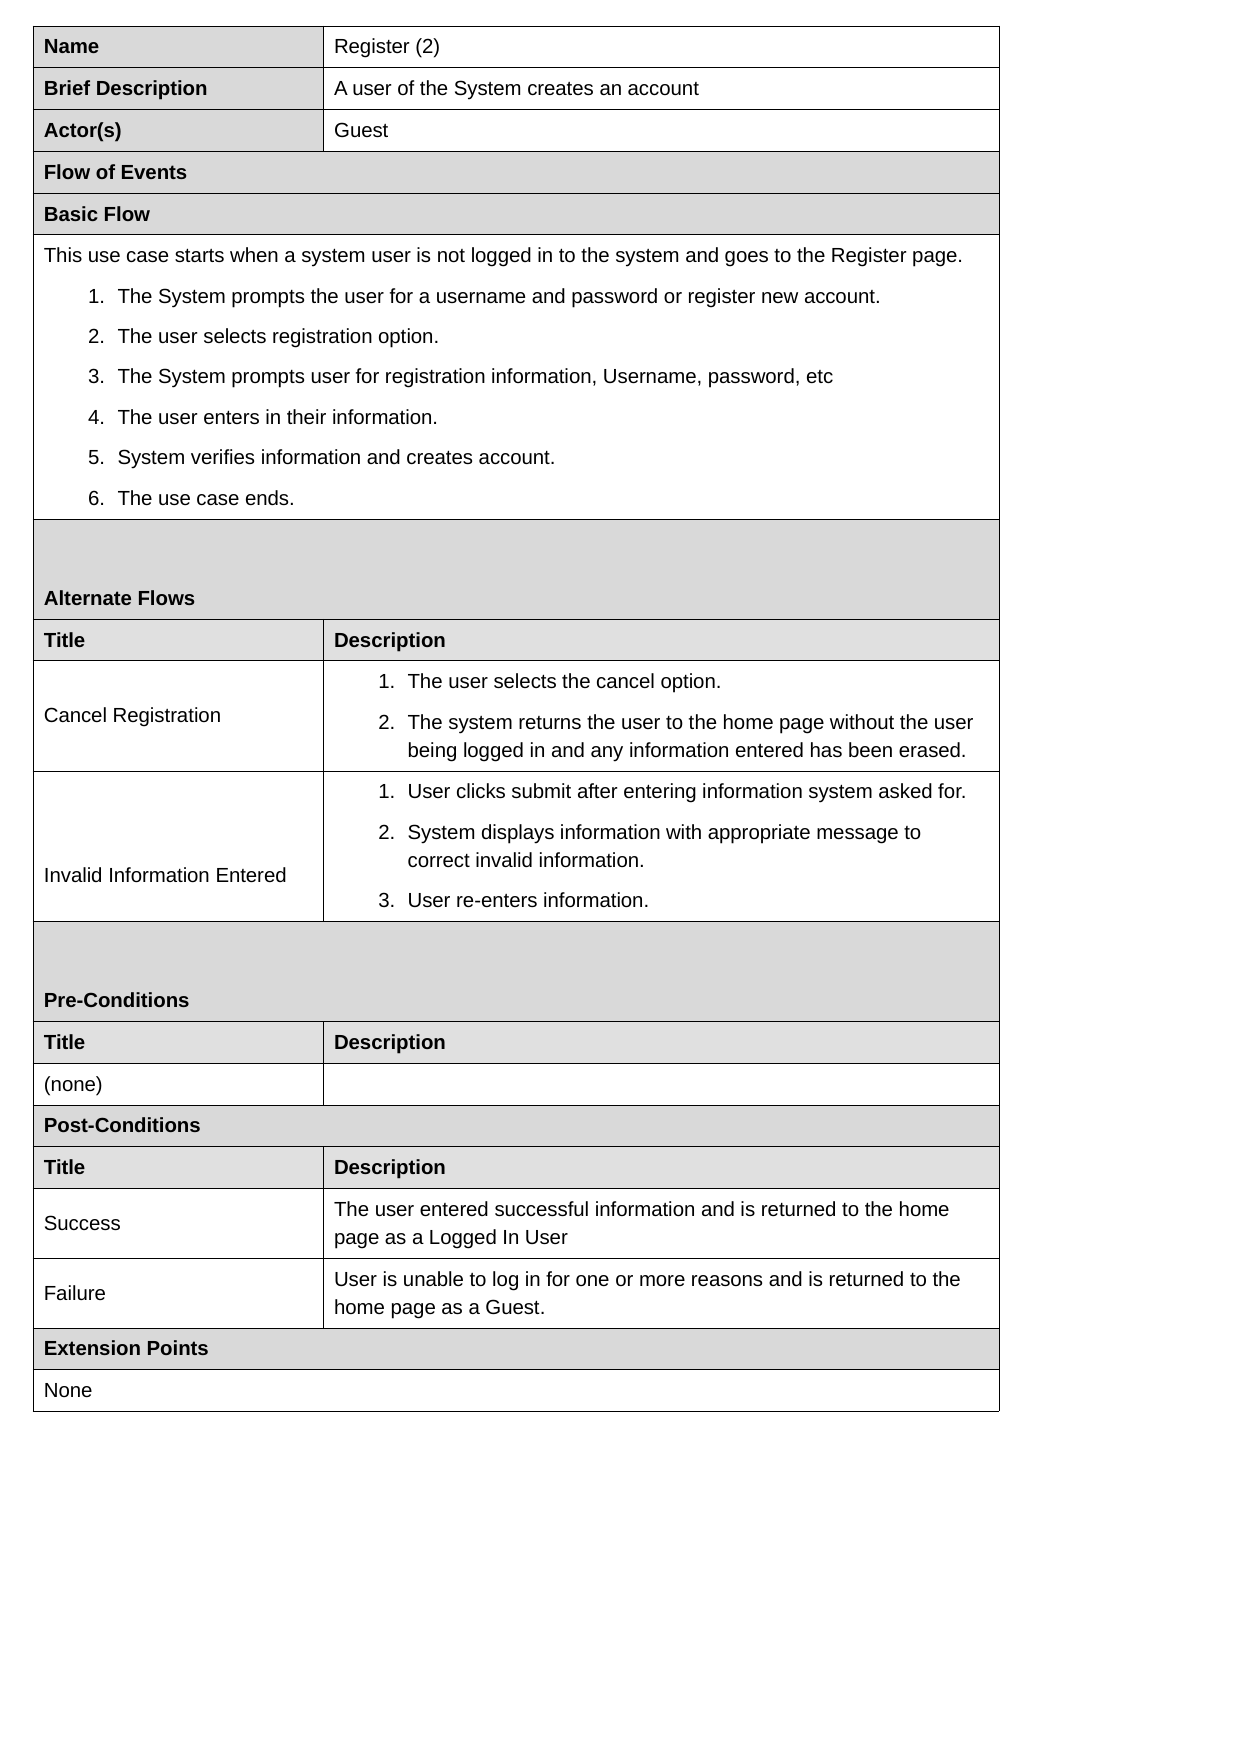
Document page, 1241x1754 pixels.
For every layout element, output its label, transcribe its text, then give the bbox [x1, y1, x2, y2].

table_cell Description [324, 1147, 999, 1188]
table_cell Description [324, 1022, 999, 1063]
table_cell Flow of Events [34, 152, 999, 193]
table_cell A user of the System creates an account [324, 68, 999, 109]
table_cell Post-Conditions [34, 1106, 999, 1146]
table_cell Pre-Conditions [34, 922, 999, 1021]
table_cell Basic Flow [34, 194, 999, 234]
table_cell Extension Points [34, 1329, 999, 1369]
table_cell Title [34, 620, 323, 660]
table_cell Description [324, 620, 999, 660]
table_cell This use case starts when a system user is not logged in to the system and goes to the Register page. The System prompts the user for a username and password or register new account. The user selects registration option. The System prompts user for registration information, Username, password, etc The user enters in their information. System verifies information and creates account. The use case ends. [34, 235, 999, 519]
table_cell The user entered successful information and is returned to the home page as a Logged In User [324, 1189, 999, 1258]
table_cell Brief Description [34, 68, 323, 109]
table_cell User is unable to log in for one or more reasons and is returned to the home page as a Guest. [324, 1259, 999, 1327]
table_cell Actor(s) [34, 110, 323, 151]
table_cell Invalid Information Entered [34, 772, 323, 921]
table_cell User clicks submit after entering information system asked for. System displays information with appropriate message to correct invalid information. User re-enters information. [324, 772, 999, 921]
table_cell Title [34, 1022, 323, 1063]
table_cell Guest [324, 110, 999, 151]
table_cell The user selects the cancel option. The system returns the user to the home page without the user being logged in and any information entered has been erased. [324, 661, 999, 771]
table_cell None [34, 1370, 999, 1411]
table_cell (none) [34, 1064, 323, 1104]
table_cell [324, 1064, 999, 1104]
table_cell Cancel Registration [34, 661, 323, 771]
table_cell Alternate Flows [34, 520, 999, 619]
table_header Name [34, 27, 323, 67]
table_header Register (2) [324, 27, 999, 67]
table_cell Failure [34, 1259, 323, 1327]
table_cell Success [34, 1189, 323, 1258]
table_cell Title [34, 1147, 323, 1188]
